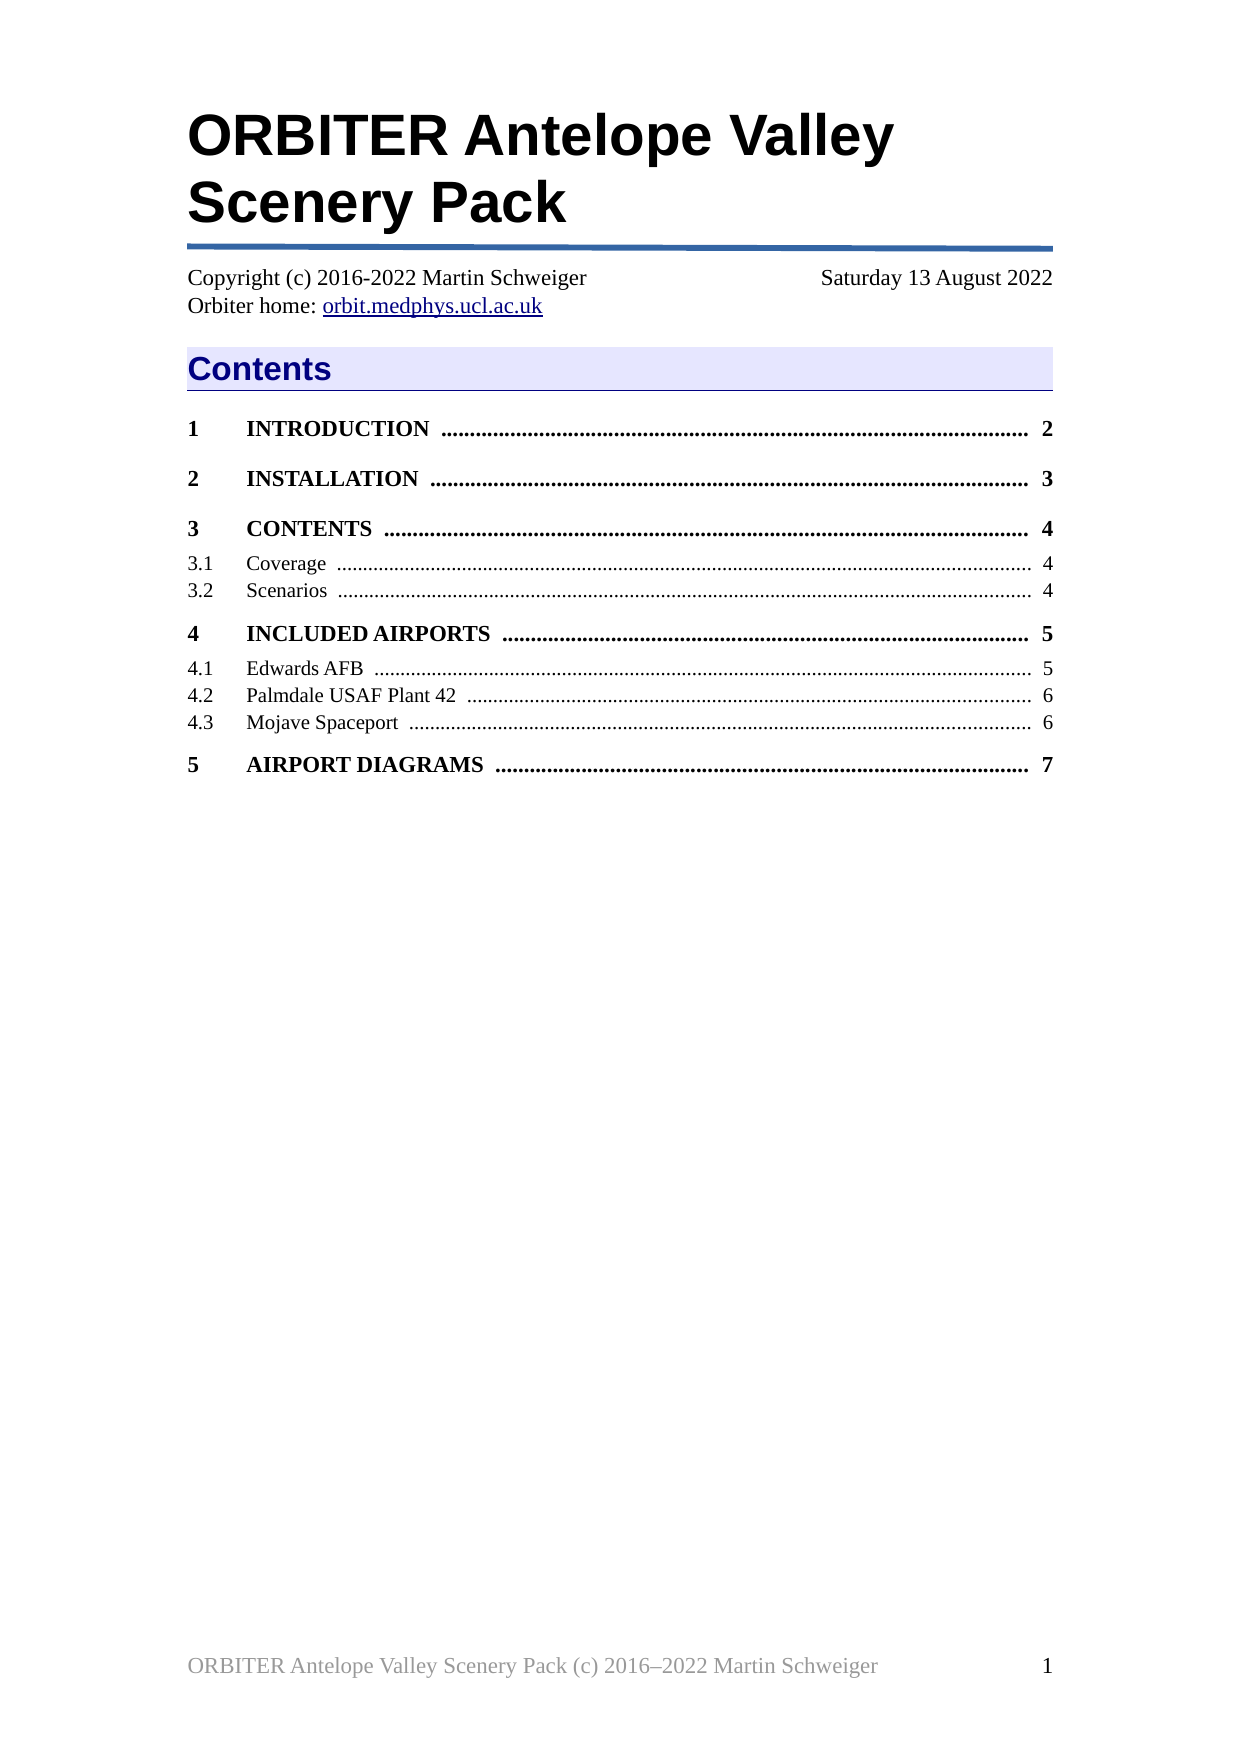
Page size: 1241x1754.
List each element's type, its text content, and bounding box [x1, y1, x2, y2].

text 3.1 Coverage 4 [187, 549, 1053, 576]
text 3.2 Scenarios 4 [187, 576, 1053, 603]
text Orbiter home: orbit.medphys.ucl.ac.uk [187, 291, 1053, 319]
text 4.1 Edwards AFB 5 [187, 653, 1053, 680]
text 4 Included airports 5 [187, 616, 1053, 647]
text 1 Introduction 2 [187, 411, 1053, 443]
text 4.2 Palmdale USAF Plant 42 6 [187, 680, 1053, 707]
text 5 Airport diagrams 7 [187, 747, 1053, 778]
text 3 Contents 4 [187, 512, 1053, 543]
text Copyright (c) 2016-2022 Martin Schweiger Saturday 13 August 2022 [187, 263, 1053, 291]
text ORBITER Antelope Valley Scenery Pack [187, 100, 1053, 234]
text 4.3 Mojave Spaceport 6 [187, 707, 1053, 734]
subtitle Contents [187, 347, 1053, 390]
text 2 Installation 3 [187, 462, 1053, 493]
